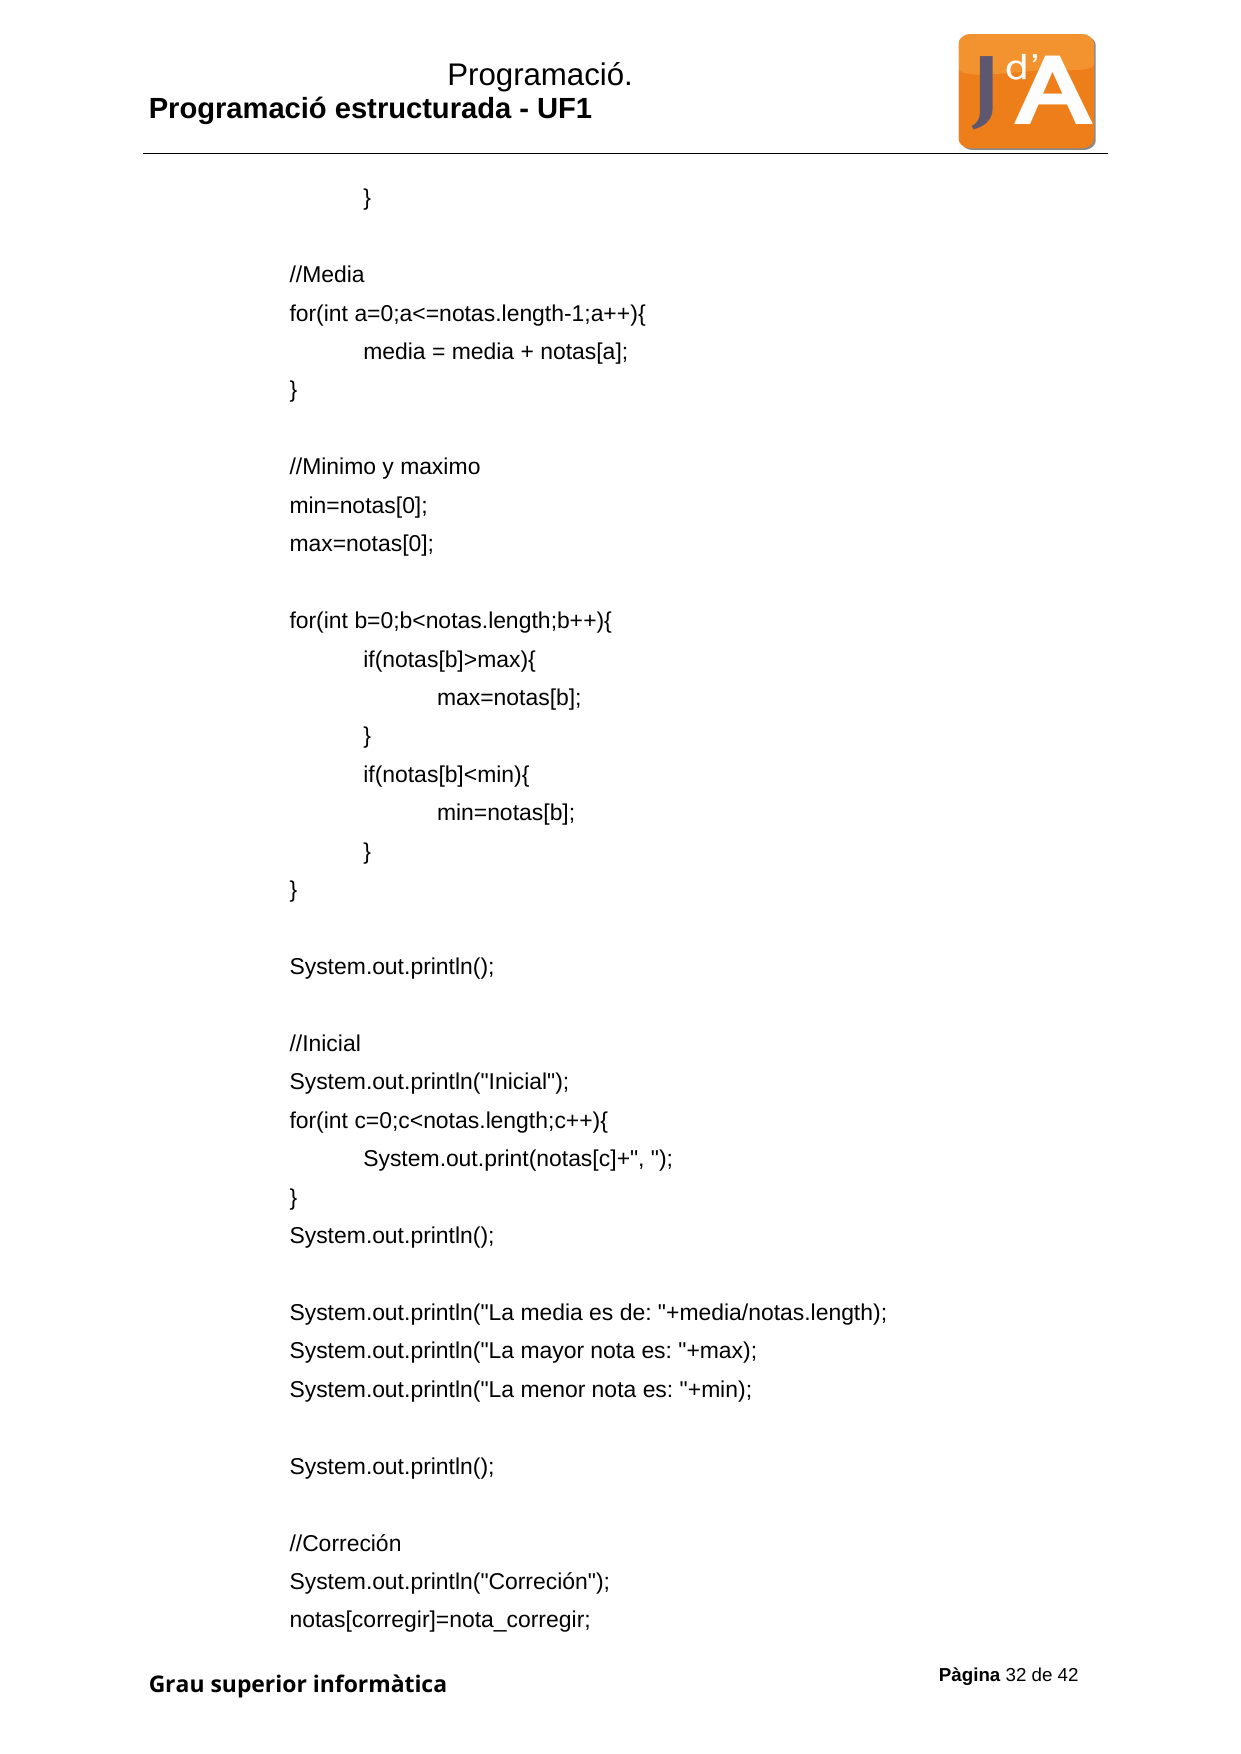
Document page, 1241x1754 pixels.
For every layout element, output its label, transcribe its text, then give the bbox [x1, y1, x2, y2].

text max=notas[0]; [142, 531, 1107, 557]
text System.out.println(); [142, 954, 1107, 979]
text System.out.println(); [142, 1223, 1107, 1248]
text min=notas[b]; [142, 800, 1107, 826]
text notas[corregir]=nota_corregir; [142, 1607, 1107, 1633]
text for(int b=0;b<notas.length;b++){ [142, 608, 1107, 633]
text //Inicial [142, 1031, 1107, 1056]
text //Media [142, 262, 1107, 287]
text //Minimo y maximo [142, 454, 1107, 480]
text } [142, 877, 1107, 902]
text System.out.println(); [142, 1453, 1107, 1479]
text for(int a=0;a<=notas.length-1;a++){ [142, 300, 1107, 326]
text } [142, 838, 1107, 864]
text if(notas[b]>max){ [142, 646, 1107, 672]
text for(int c=0;c<notas.length;c++){ [142, 1107, 1107, 1133]
text } [142, 185, 1107, 211]
text } [142, 723, 1107, 749]
text System.out.println("La mayor nota es: "+max); [142, 1338, 1107, 1364]
text } [142, 377, 1107, 403]
text min=notas[0]; [142, 492, 1107, 518]
text media = media + notas[a]; [142, 339, 1107, 364]
text System.out.println("La media es de: "+media/notas.length); [142, 1300, 1107, 1325]
text System.out.println("La menor nota es: "+min); [142, 1377, 1107, 1402]
text System.out.println("Correción"); [142, 1569, 1107, 1594]
text if(notas[b]<min){ [142, 762, 1107, 787]
text max=notas[b]; [142, 685, 1107, 710]
text } [142, 1184, 1107, 1210]
picture [958, 34, 1096, 150]
text System.out.print(notas[c]+", "); [142, 1146, 1107, 1172]
text //Correción [142, 1530, 1107, 1556]
text System.out.println("Inicial"); [142, 1069, 1107, 1095]
